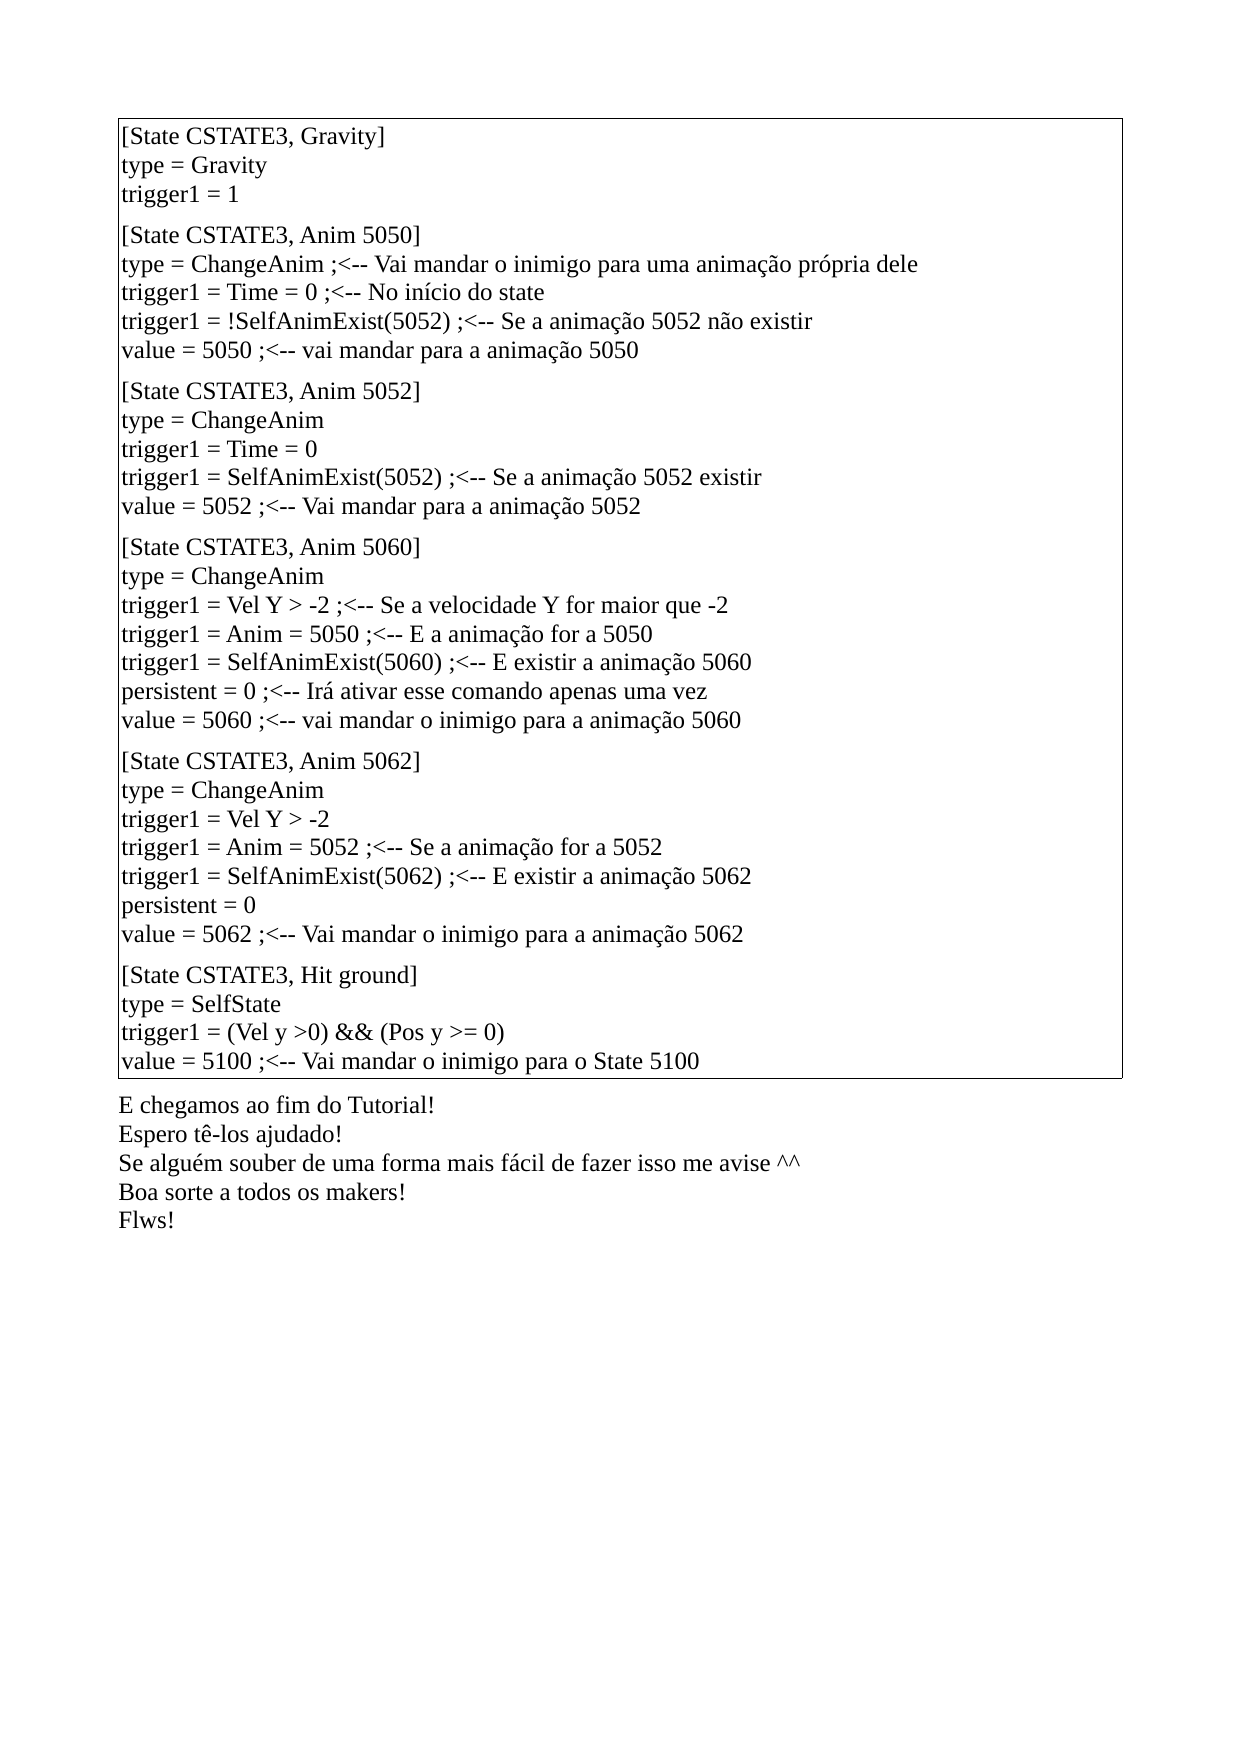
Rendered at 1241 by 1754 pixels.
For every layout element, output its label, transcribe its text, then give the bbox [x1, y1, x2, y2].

text [State CSTATE3, Gravity] type = Gravity trigger1 = 1 [119, 119, 1122, 207]
text [State CSTATE3, Anim 5062] type = ChangeAnim trigger1 = Vel Y > -2 trigger1 = Anim = 5052 ;<-- Se a animação for a 5052 trigger1 = SelfAnimExist(5062) ;<-- E existir a animação 5062 persistent = 0 value = 5062 ;<-- Vai mandar o inimigo para a animação 5062 [119, 743, 1122, 947]
text E chegamos ao fim do Tutorial! Espero tê-los ajudado! Se alguém souber de uma forma mais fácil de fazer isso me avise ^^ Boa sorte a todos os makers! Flws! [118, 1090, 1122, 1234]
text [State CSTATE3, Anim 5050] type = ChangeAnim ;<-- Vai mandar o inimigo para uma animação própria dele trigger1 = Time = 0 ;<-- No início do state trigger1 = !SelfAnimExist(5052) ;<-- Se a animação 5052 não existir value = 5050 ;<-- vai mandar para a animação 5050 [119, 217, 1122, 364]
text [State CSTATE3, Hit ground] type = SelfState trigger1 = (Vel y >0) && (Pos y >= 0) value = 5100 ;<-- Vai mandar o inimigo para o State 5100 [119, 957, 1122, 1078]
text [State CSTATE3, Anim 5052] type = ChangeAnim trigger1 = Time = 0 trigger1 = SelfAnimExist(5052) ;<-- Se a animação 5052 existir value = 5052 ;<-- Vai mandar para a animação 5052 [119, 373, 1122, 520]
text [State CSTATE3, Anim 5060] type = ChangeAnim trigger1 = Vel Y > -2 ;<-- Se a velocidade Y for maior que -2 trigger1 = Anim = 5050 ;<-- E a animação for a 5050 trigger1 = SelfAnimExist(5060) ;<-- E existir a animação 5060 persistent = 0 ;<-- Irá ativar esse comando apenas uma vez value = 5060 ;<-- vai mandar o inimigo para a animação 5060 [119, 529, 1122, 734]
